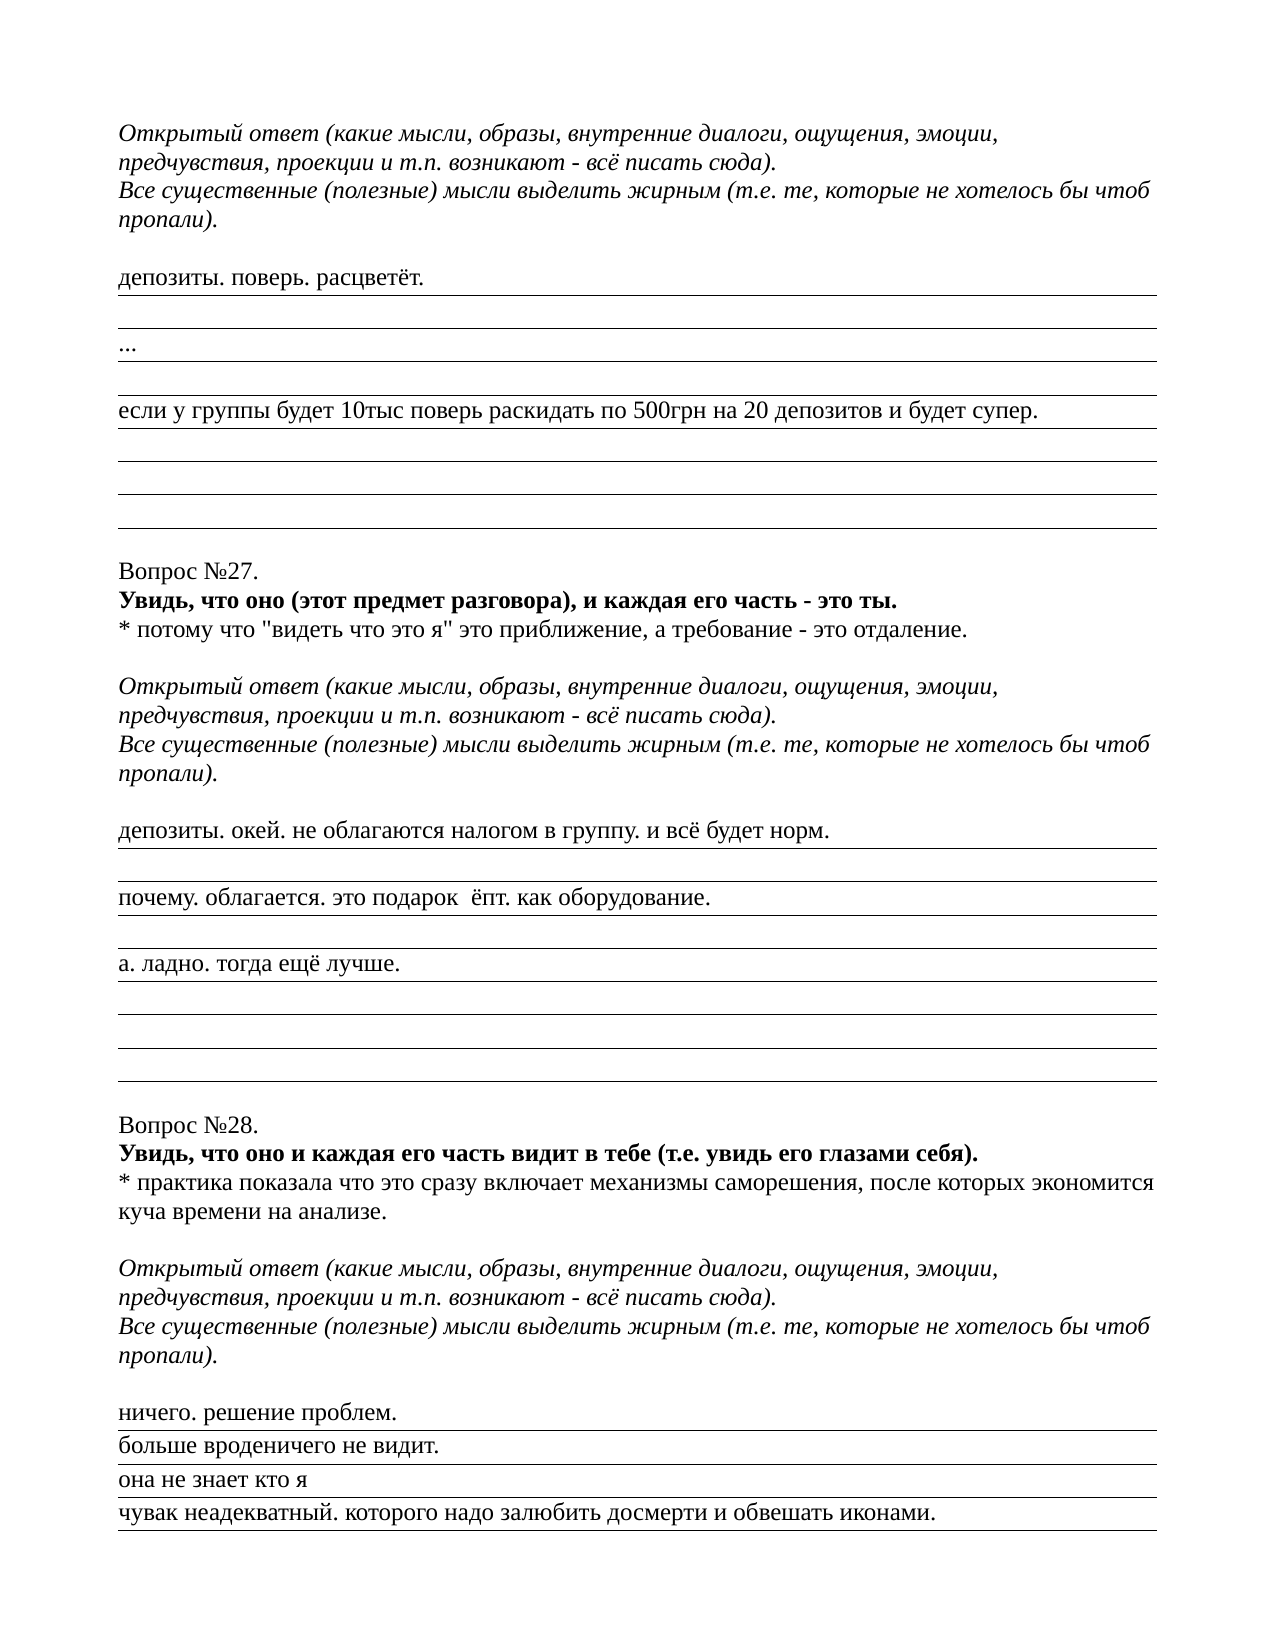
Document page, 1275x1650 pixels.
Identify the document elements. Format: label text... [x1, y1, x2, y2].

text ... [118, 329, 1157, 361]
text депозиты. поверь. расцветёт. [118, 262, 1157, 295]
text Увидь, что оно (этот предмет разговора), и каждая его часть - это ты. [118, 585, 1157, 614]
text ничего. решение проблем. [118, 1397, 1157, 1430]
text * практика показала что это сразу включает механизмы саморешения, после которых экономится куча времени на анализе. [118, 1167, 1157, 1225]
text она не знает кто я [118, 1465, 1157, 1497]
text чувак неадекватный. которого надо залюбить досмерти и обвешать иконами. [118, 1498, 1157, 1530]
text депозиты. окей. не облагаются налогом в группу. и всё будет норм. [118, 815, 1157, 848]
text Открытый ответ (какие мысли, образы, внутренние диалоги, ощущения, эмоции, предчувствия, проекции и т.п. возникают - всё писать сюда). [118, 671, 1157, 729]
text Все существенные (полезные) мысли выделить жирным (т.е. те, которые не хотелось бы чтоб пропали). [118, 176, 1157, 233]
text Все существенные (полезные) мысли выделить жирным (т.е. те, которые не хотелось бы чтоб пропали). [118, 729, 1157, 786]
text почему. облагается. это подарок ёпт. как оборудование. [118, 882, 1157, 915]
text Вопрос №27. [118, 556, 1157, 585]
text Вопрос №28. [118, 1110, 1157, 1138]
text больше вроденичего не видит. [118, 1431, 1157, 1464]
text Открытый ответ (какие мысли, образы, внутренние диалоги, ощущения, эмоции, предчувствия, проекции и т.п. возникают - всё писать сюда). [118, 118, 1157, 176]
text * потому что "видеть что это я" это приближение, а требование - это отдаление. [118, 614, 1157, 643]
text Все существенные (полезные) мысли выделить жирным (т.е. те, которые не хотелось бы чтоб пропали). [118, 1311, 1157, 1368]
text Увидь, что оно и каждая его часть видит в тебе (т.е. увидь его глазами себя). [118, 1138, 1157, 1167]
text если у группы будет 10тыс поверь раскидать по 500грн на 20 депозитов и будет супер. [118, 396, 1157, 428]
text а. ладно. тогда ещё лучше. [118, 949, 1157, 981]
text Открытый ответ (какие мысли, образы, внутренние диалоги, ощущения, эмоции, предчувствия, проекции и т.п. возникают - всё писать сюда). [118, 1253, 1157, 1311]
